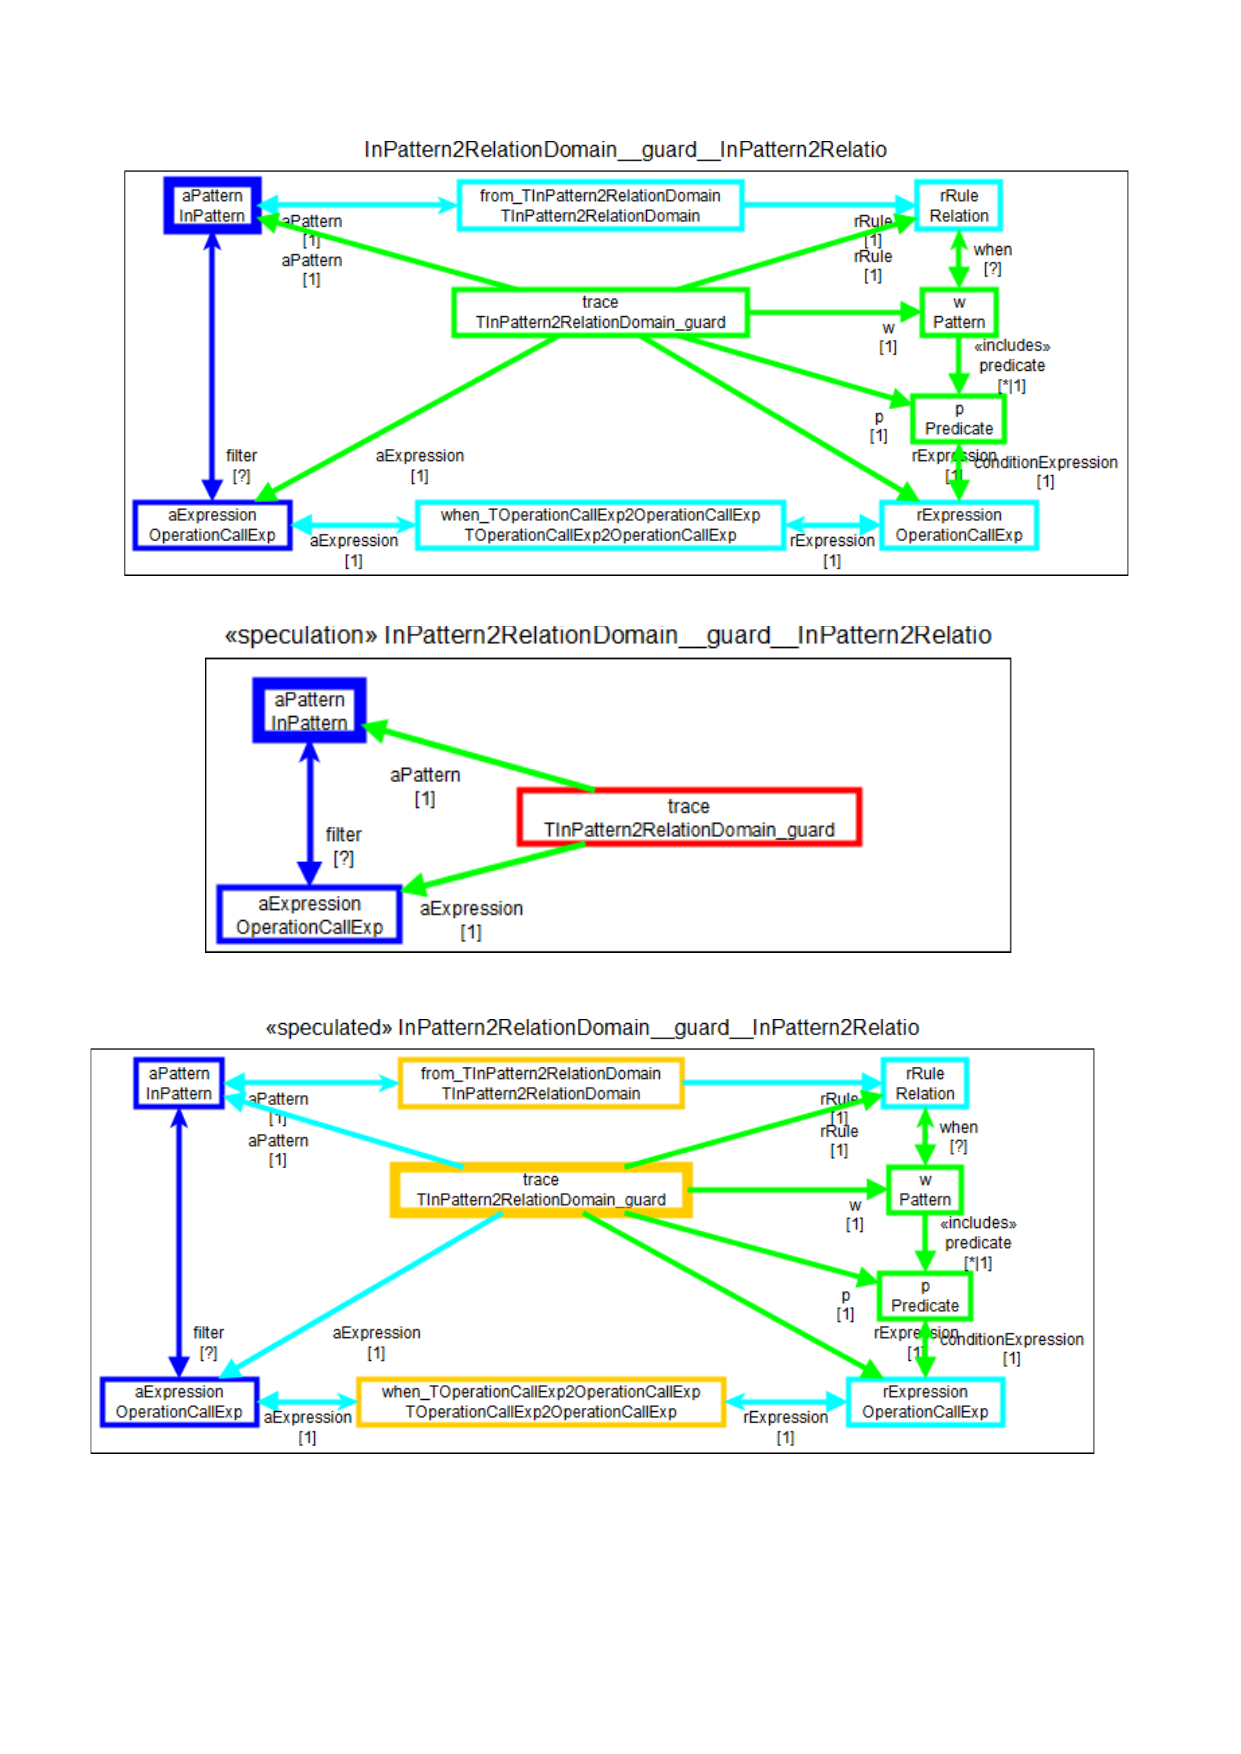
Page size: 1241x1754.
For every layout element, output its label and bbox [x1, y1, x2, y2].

picture [124, 141, 1129, 576]
picture [205, 626, 1012, 953]
picture [90, 1019, 1095, 1454]
